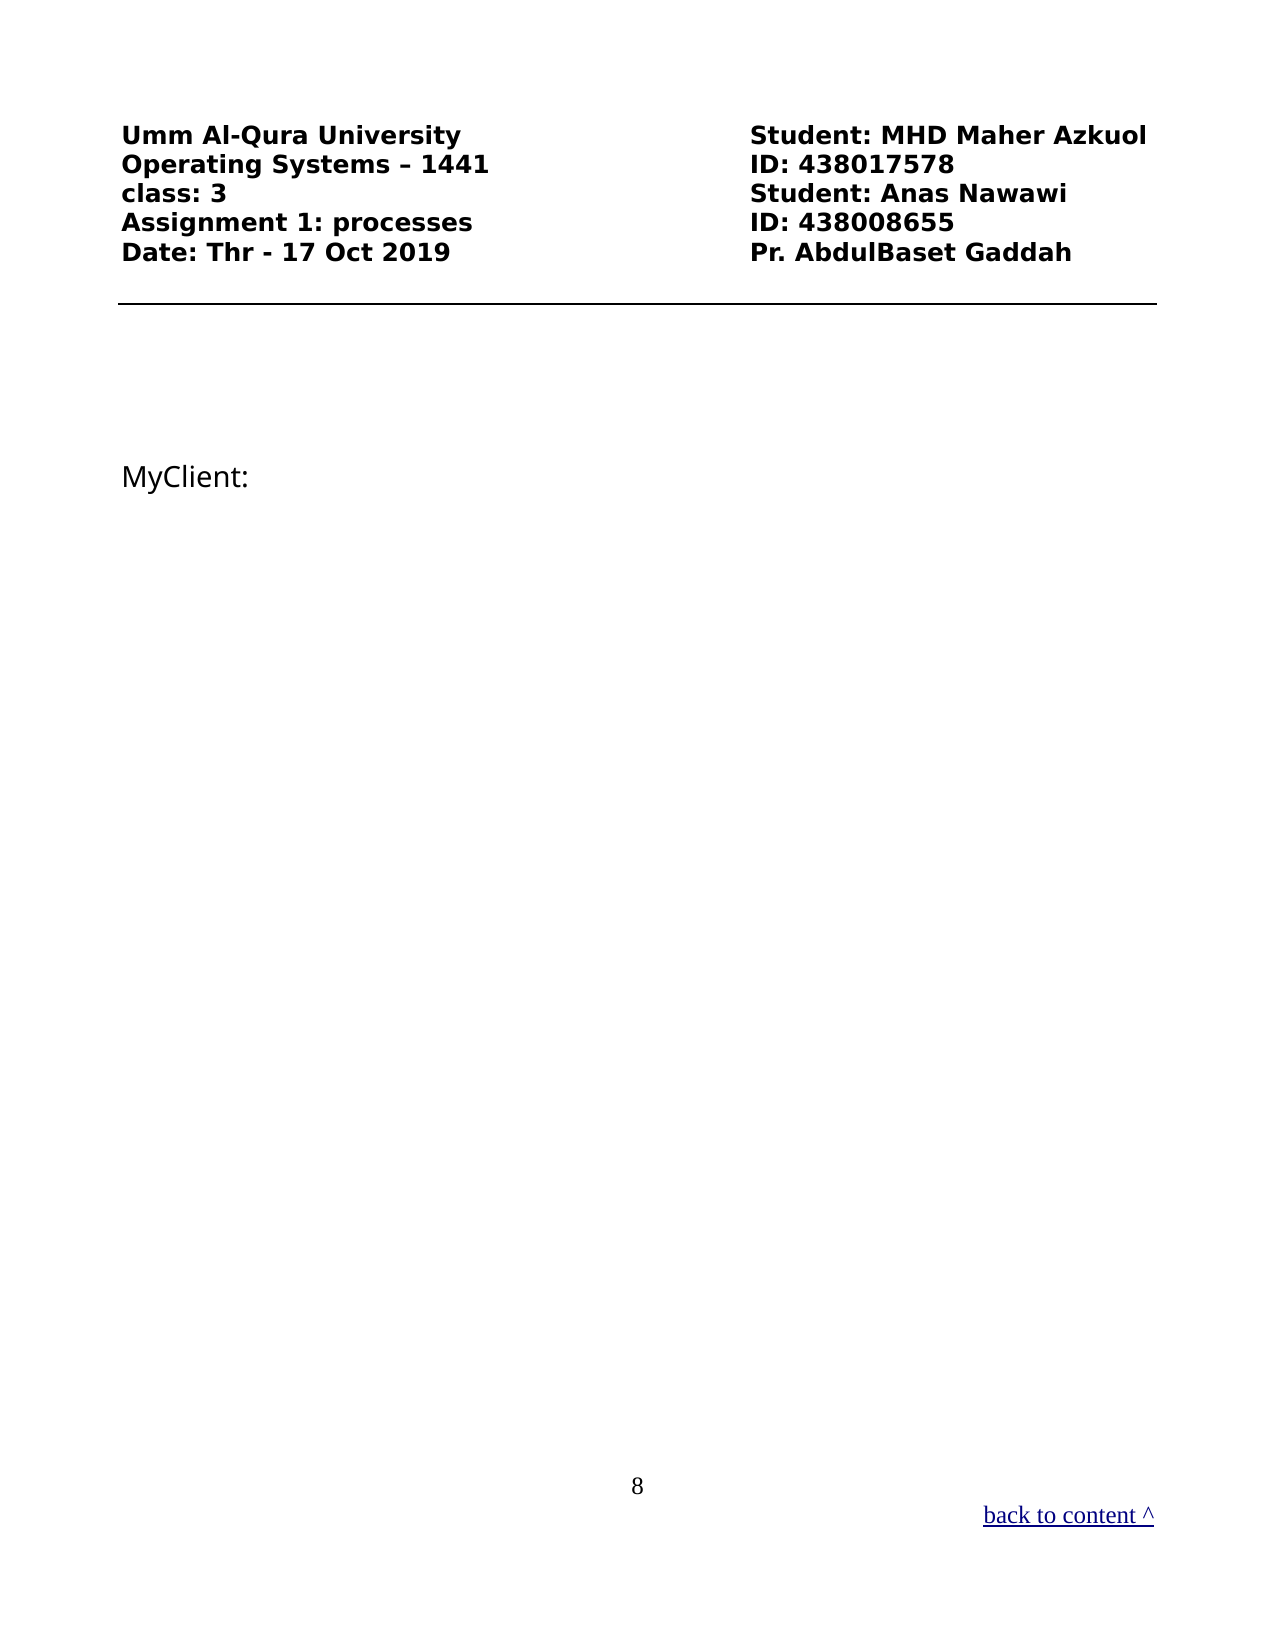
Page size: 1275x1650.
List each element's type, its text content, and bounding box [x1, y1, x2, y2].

text MyClient: [118, 457, 1157, 499]
